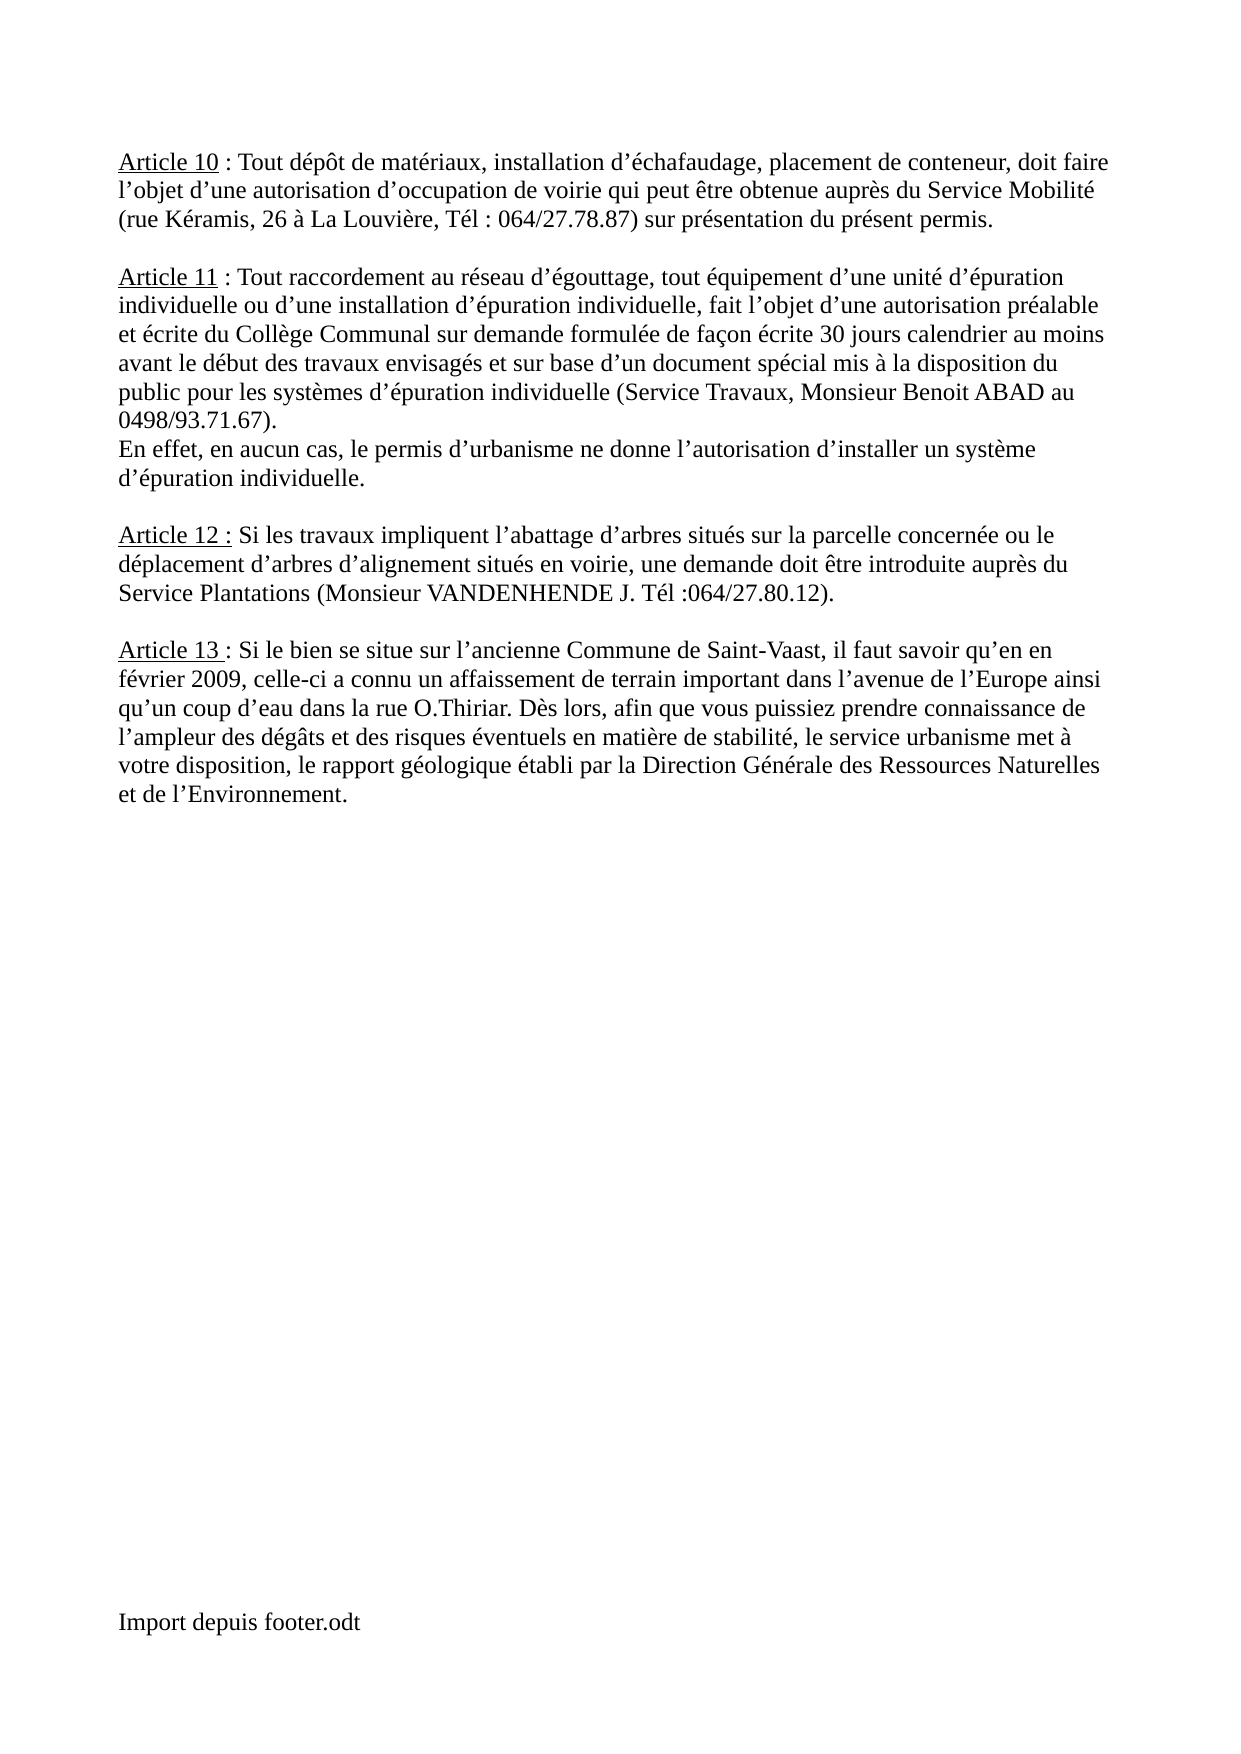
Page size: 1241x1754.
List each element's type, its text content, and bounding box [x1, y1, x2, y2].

text Article 13 : Si le bien se situe sur l’ancienne Commune de Saint-Vaast, il faut savoir qu’en en février 2009, celle-ci a connu un affaissement de terrain important dans l’avenue de l’Europe ainsi qu’un coup d’eau dans la rue O.Thiriar. Dès lors, afin que vous puissiez prendre connaissance de l’ampleur des dégâts et des risques éventuels en matière de stabilité, le service urbanisme met à votre disposition, le rapport géologique établi par la Direction Générale des Ressources Naturelles et de l’Environnement. [118, 636, 1122, 808]
text Article 11 : Tout raccordement au réseau d’égouttage, tout équipement d’une unité d’épuration individuelle ou d’une installation d’épuration individuelle, fait l’objet d’une autorisation préalable et écrite du Collège Communal sur demande formulée de façon écrite 30 jours calendrier au moins avant le début des travaux envisagés et sur base d’un document spécial mis à la disposition du public pour les systèmes d’épuration individuelle (Service Travaux, Monsieur Benoit ABAD au 0498/93.71.67). [118, 262, 1122, 434]
text En effet, en aucun cas, le permis d’urbanisme ne donne l’autorisation d’installer un système d’épuration individuelle. [118, 434, 1122, 492]
text Article 10 : Tout dépôt de matériaux, installation d’échafaudage, placement de conteneur, doit faire l’objet d’une autorisation d’occupation de voirie qui peut être obtenue auprès du Service Mobilité (rue Kéramis, 26 à La Louvière, Tél : 064/27.78.87) sur présentation du présent permis. [118, 147, 1122, 233]
text Article 12 : Si les travaux impliquent l’abattage d’arbres situés sur la parcelle concernée ou le déplacement d’arbres d’alignement situés en voirie, une demande doit être introduite auprès du Service Plantations (Monsieur VANDENHENDE J. Tél :064/27.80.12). [118, 521, 1122, 607]
